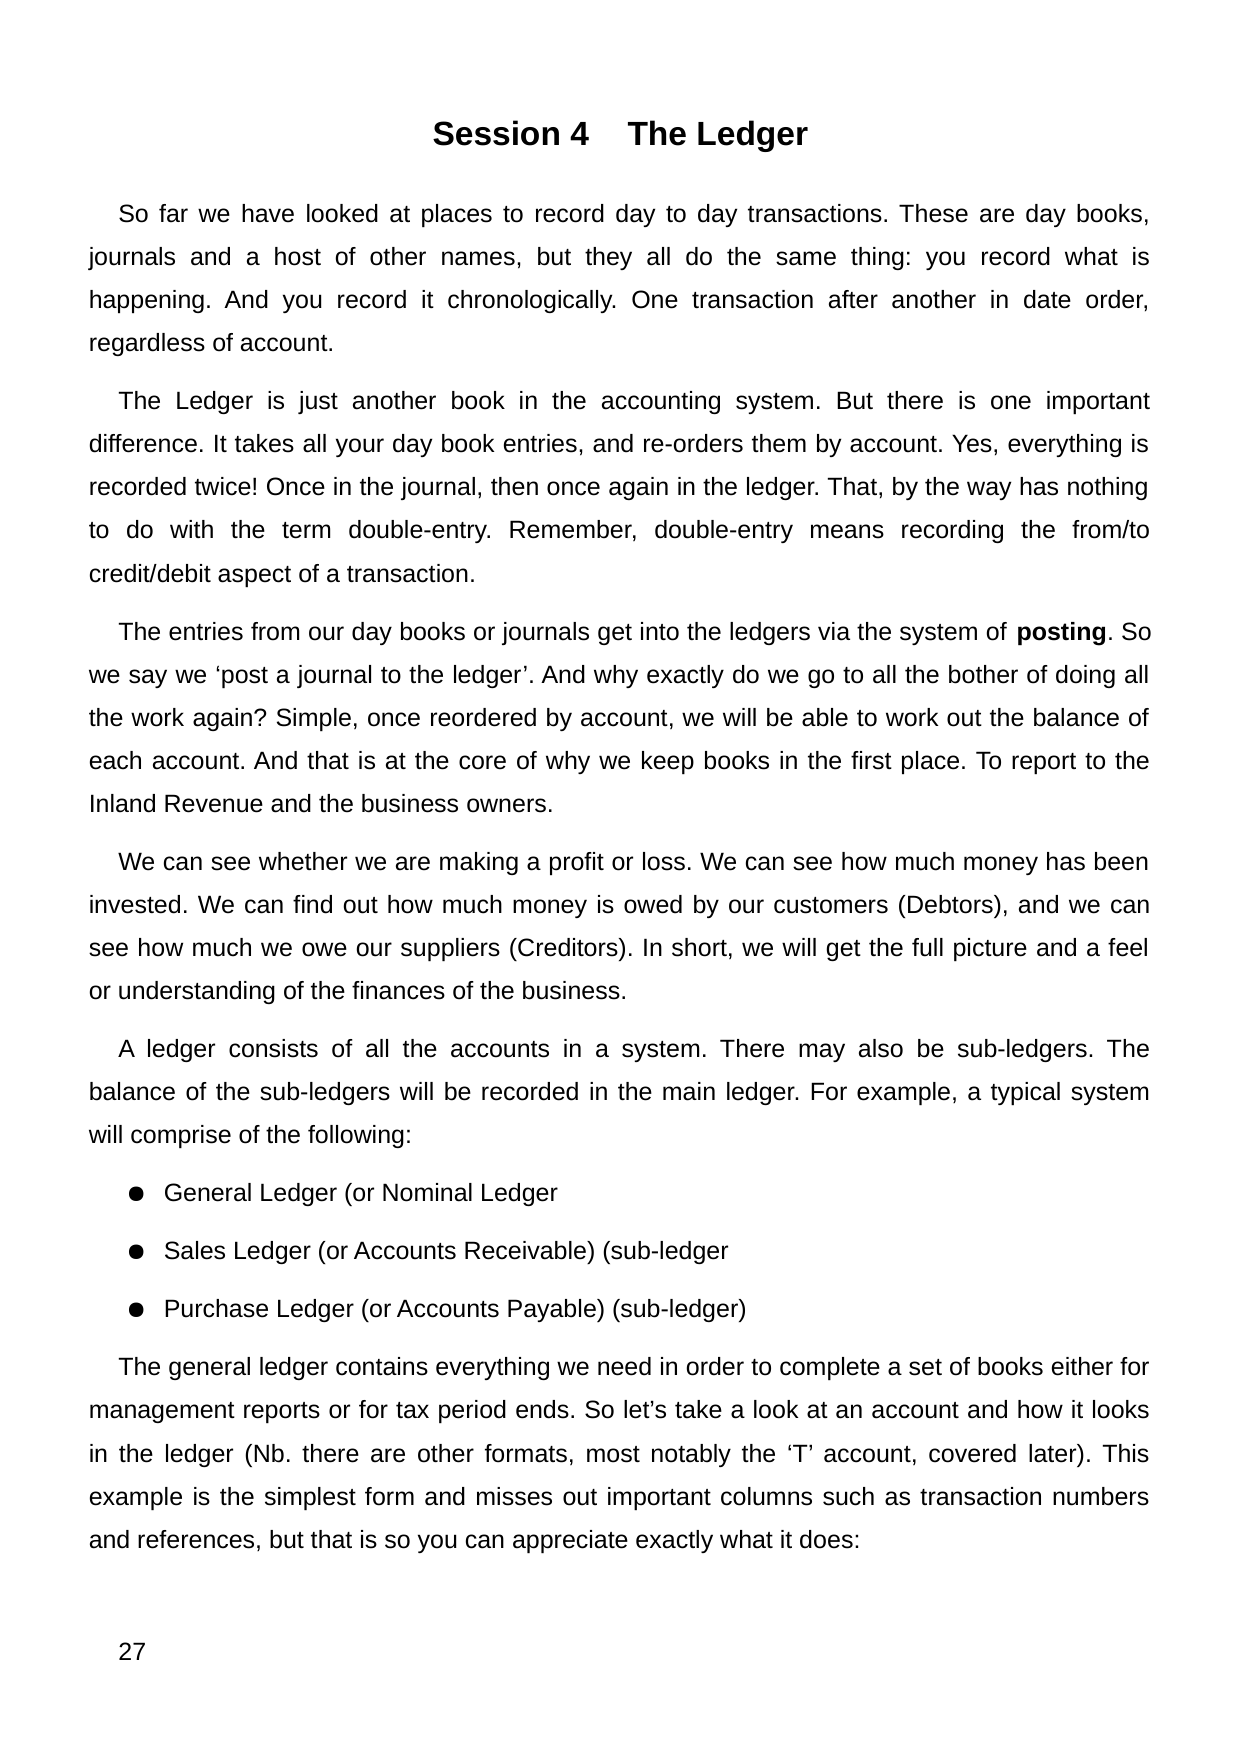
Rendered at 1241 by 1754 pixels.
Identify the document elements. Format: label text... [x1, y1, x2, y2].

subtitle Session 4 The Ledger [88, 113, 1152, 152]
text A ledger consists of all the accounts in a system. There may also be sub-ledgers. The balance of the sub-ledgers will be recorded in the main ledger. For example, a typical system will comprise of the following: [88, 1034, 1152, 1149]
text The general ledger contains everything we need in order to complete a set of books either for management reports or for tax period ends. So let’s take a look at an account and how it looks in the ledger (Nb. there are other formats, most notably the ‘T’ account, covered later). This example is the simplest form and misses out important columns such as transaction numbers and references, but that is so you can appreciate exactly what it does: [88, 1352, 1152, 1554]
text We can see whether we are making a profit or loss. We can see how much money has been invested. We can find out how much money is owed by our customers (Debtors), and we can see how much we owe our suppliers (Creditors). In short, we will get the full picture and a feel or understanding of the finances of the business. [88, 847, 1152, 1005]
list Sales Ledger (or Accounts Receivable) (sub-ledger [126, 1236, 1152, 1265]
list General Ledger (or Nominal Ledger [126, 1178, 1152, 1207]
text The entries from our day books or journals get into the ledgers via the system of posting. So we say we ‘post a journal to the ledger’. And why exactly do we go to all the bother of doing all the work again? Simple, once reordered by account, we will be able to work out the balance of each account. And that is at the core of why we keep books in the first place. To report to the Inland Revenue and the business owners. [88, 616, 1152, 818]
list Purchase Ledger (or Accounts Payable) (sub-ledger) [126, 1294, 1152, 1323]
text The Ledger is just another book in the accounting system. But there is one important difference. It takes all your day book entries, and re-orders them by account. Yes, everything is recorded twice! Once in the journal, then once again in the ledger. That, by the way has nothing to do with the term double-entry. Remember, double-entry means recording the from/to credit/debit aspect of a transaction. [88, 386, 1152, 587]
text So far we have looked at places to record day to day transactions. These are day books, journals and a host of other names, but they all do the same thing: you record what is happening. And you record it chronologically. One transaction after another in date order, regardless of account. [88, 199, 1152, 357]
